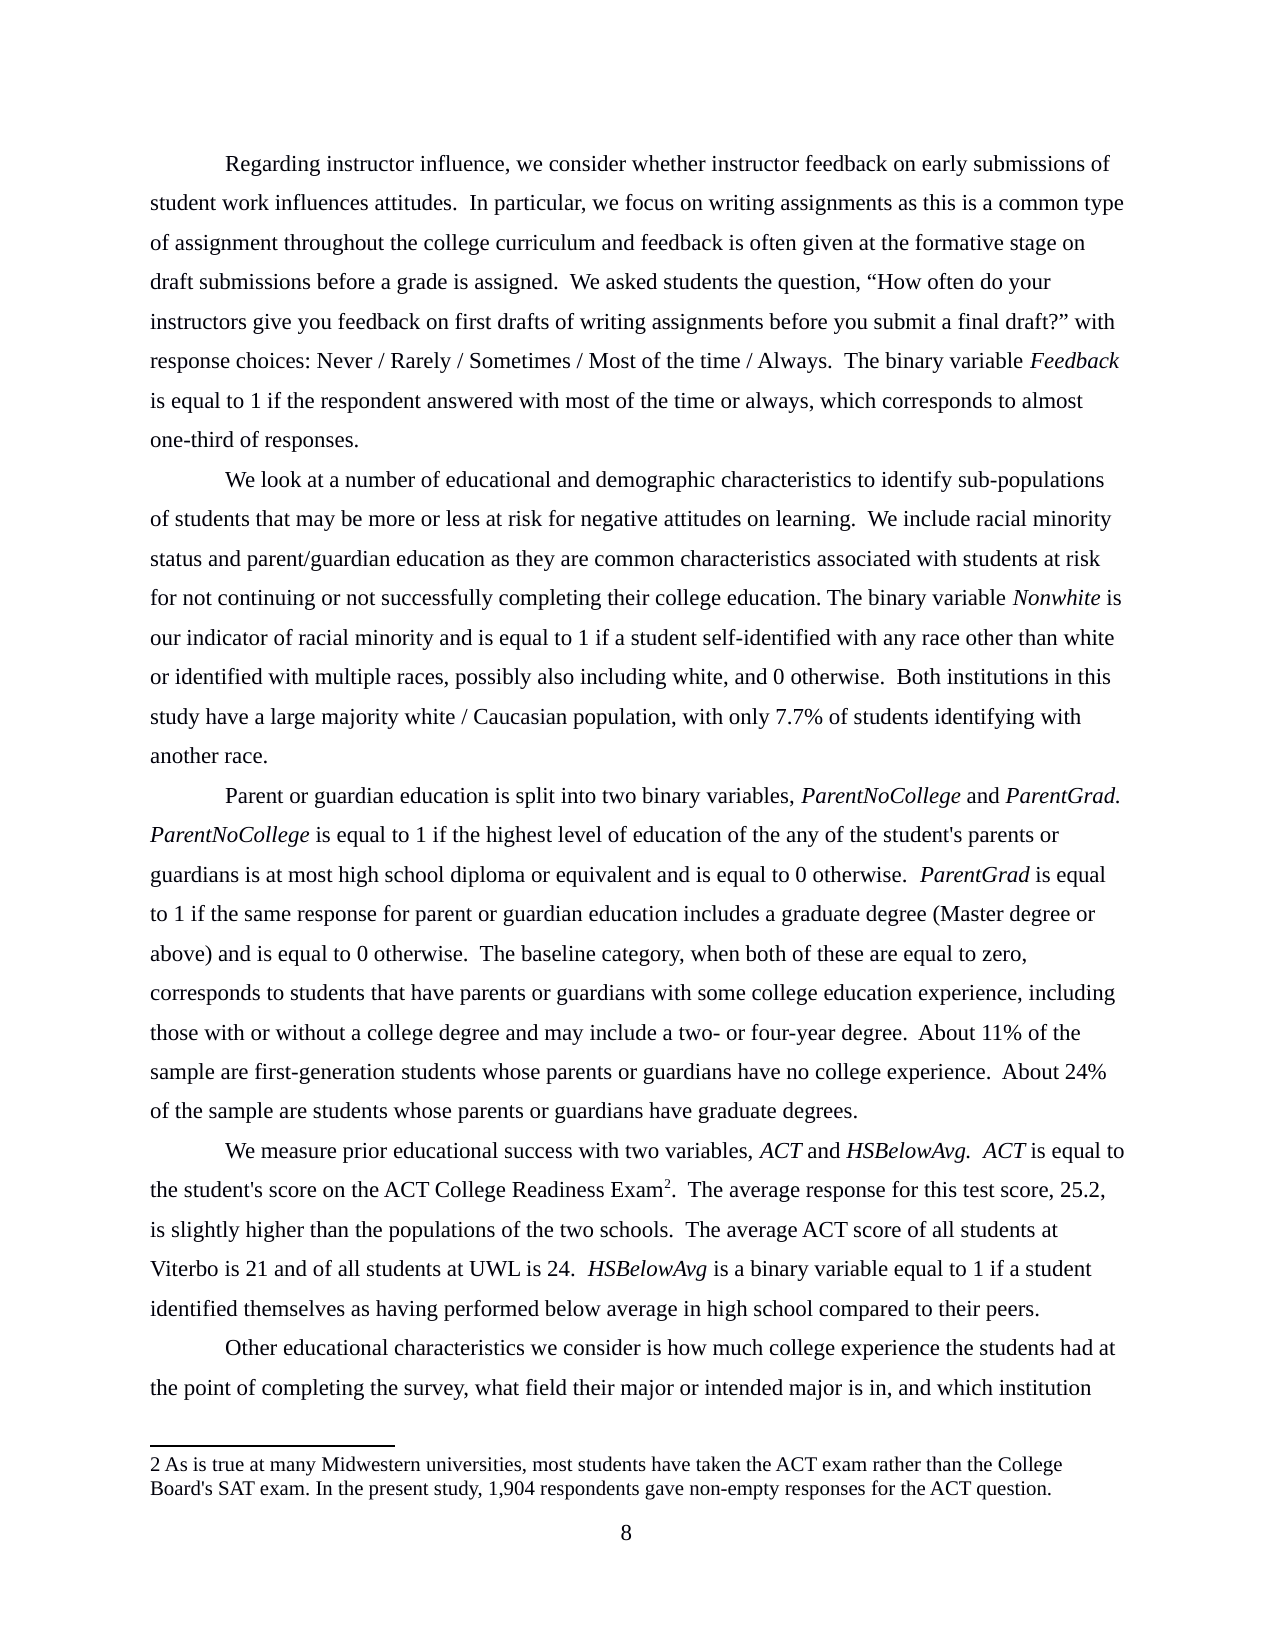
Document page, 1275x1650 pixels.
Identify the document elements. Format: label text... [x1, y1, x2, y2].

text As is true at many Midwestern universities, most students have taken the ACT exam rather than the College Board's SAT exam. In the present study, 1,904 respondents gave non-empty responses for the ACT question. [150, 1452, 1125, 1500]
text Regarding instructor influence, we consider whether instructor feedback on early submissions of student work influences attitudes. In particular, we focus on writing assignments as this is a common type of assignment throughout the college curriculum and feedback is often given at the formative stage on draft submissions before a grade is assigned. We asked students the question, “How often do your instructors give you feedback on first drafts of writing assignments before you submit a final draft?” with response choices: Never / Rarely / Sometimes / Most of the time / Always. The binary variable Feedback is equal to 1 if the respondent answered with most of the time or always, which corresponds to almost one-third of responses. [150, 150, 1125, 453]
text Other educational characteristics we consider is how much college experience the students had at the point of completing the survey, what field their major or intended major is in, and which institution [150, 1334, 1125, 1400]
text Parent or guardian education is split into two binary variables, ParentNoCollege and ParentGrad. ParentNoCollege is equal to 1 if the highest level of education of the any of the student's parents or guardians is at most high school diploma or equivalent and is equal to 0 otherwise. ParentGrad is equal to 1 if the same response for parent or guardian education includes a graduate degree (Master degree or above) and is equal to 0 otherwise. The baseline category, when both of these are equal to zero, corresponds to students that have parents or guardians with some college education experience, including those with or without a college degree and may include a two- or four-year degree. About 11% of the sample are first-generation students whose parents or guardians have no college experience. About 24% of the sample are students whose parents or guardians have graduate degrees. [150, 782, 1125, 1124]
text We measure prior educational success with two variables, ACT and HSBelowAvg. ACT is equal to the student's score on the ACT College Readiness Exam. The average response for this test score, 25.2, is slightly higher than the populations of the two schools. The average ACT score of all students at Viterbo is 21 and of all students at UWL is 24. HSBelowAvg is a binary variable equal to 1 if a student identified themselves as having performed below average in high school compared to their peers. [150, 1137, 1125, 1321]
text We look at a number of educational and demographic characteristics to identify sub-populations of students that may be more or less at risk for negative attitudes on learning. We include racial minority status and parent/guardian education as they are common characteristics associated with students at risk for not continuing or not successfully completing their college education. The binary variable Nonwhite is our indicator of racial minority and is equal to 1 if a student self-identified with any race other than white or identified with multiple races, possibly also including white, and 0 otherwise. Both institutions in this study have a large majority white / Caucasian population, with only 7.7% of students identifying with another race. [150, 466, 1125, 768]
